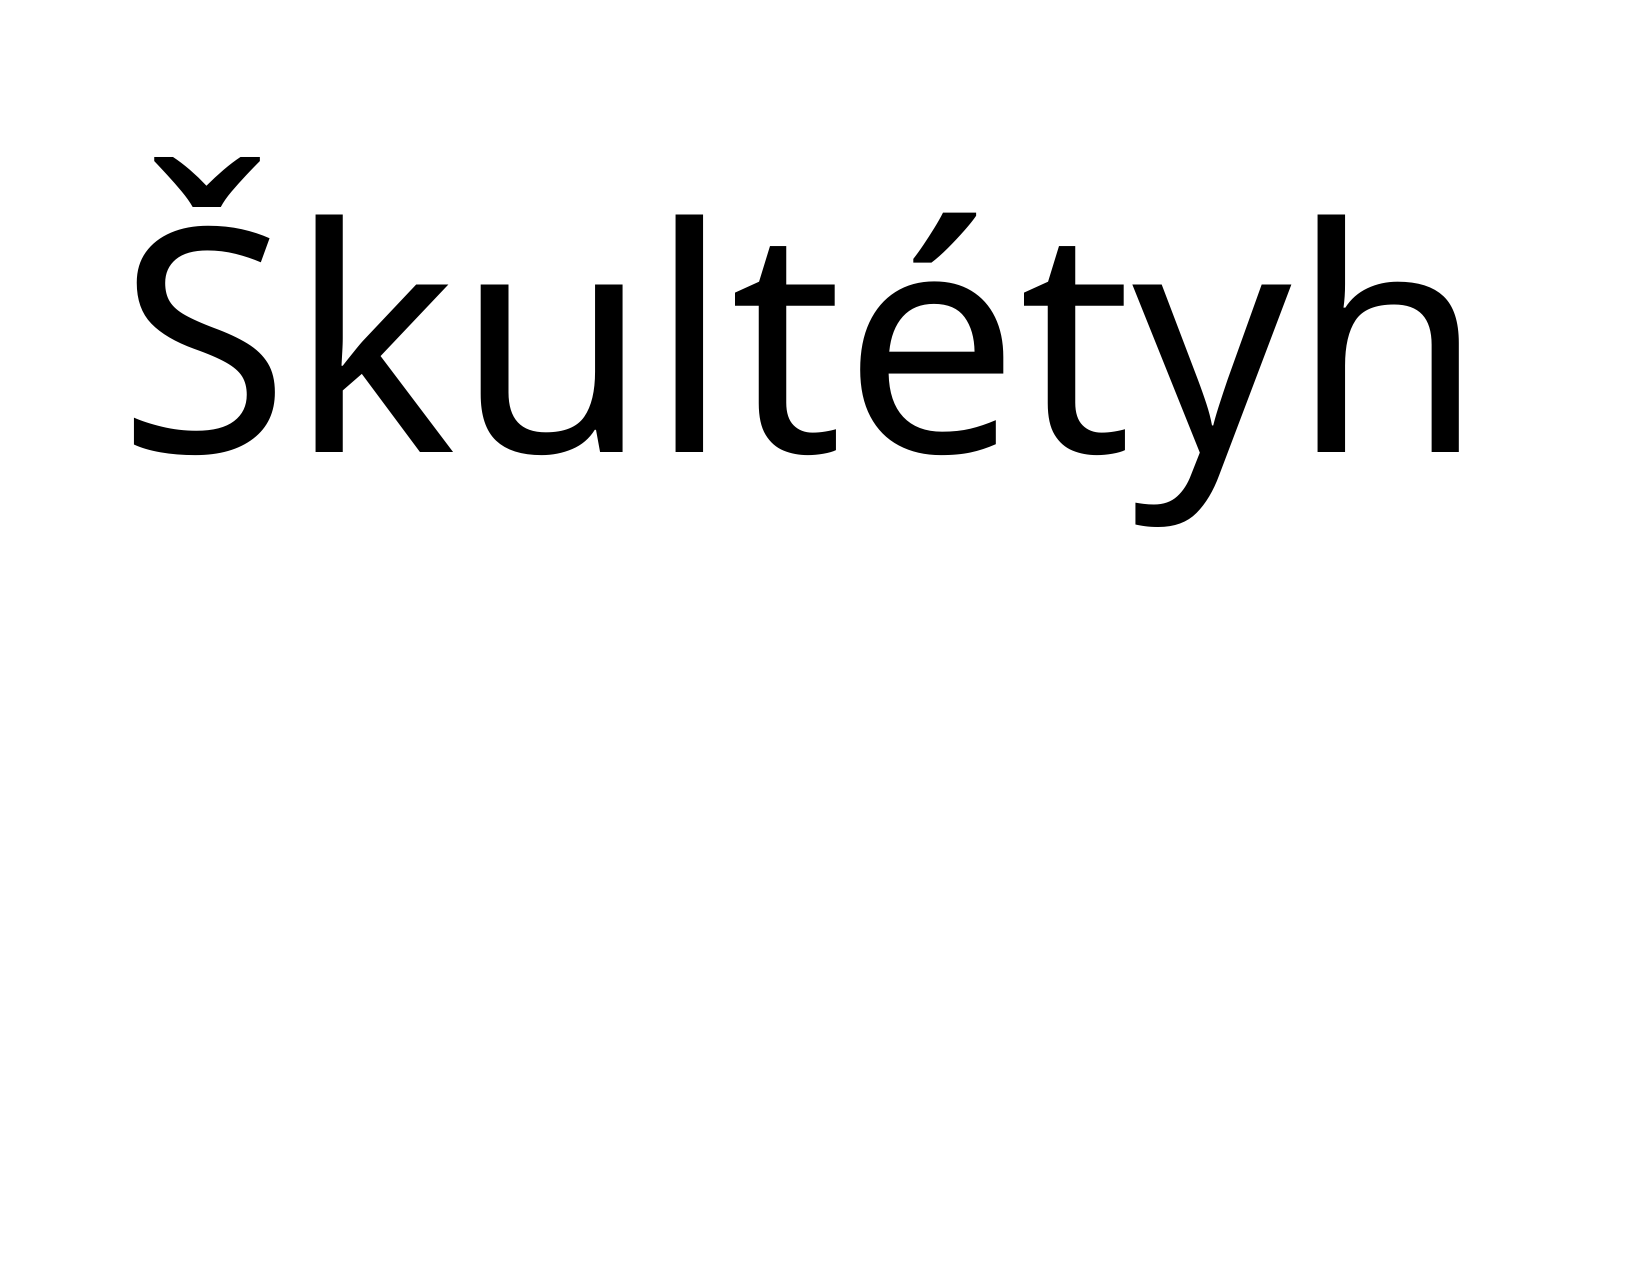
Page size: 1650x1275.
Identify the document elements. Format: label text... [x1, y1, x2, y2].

text Škultétyh [0, 118, 1650, 544]
